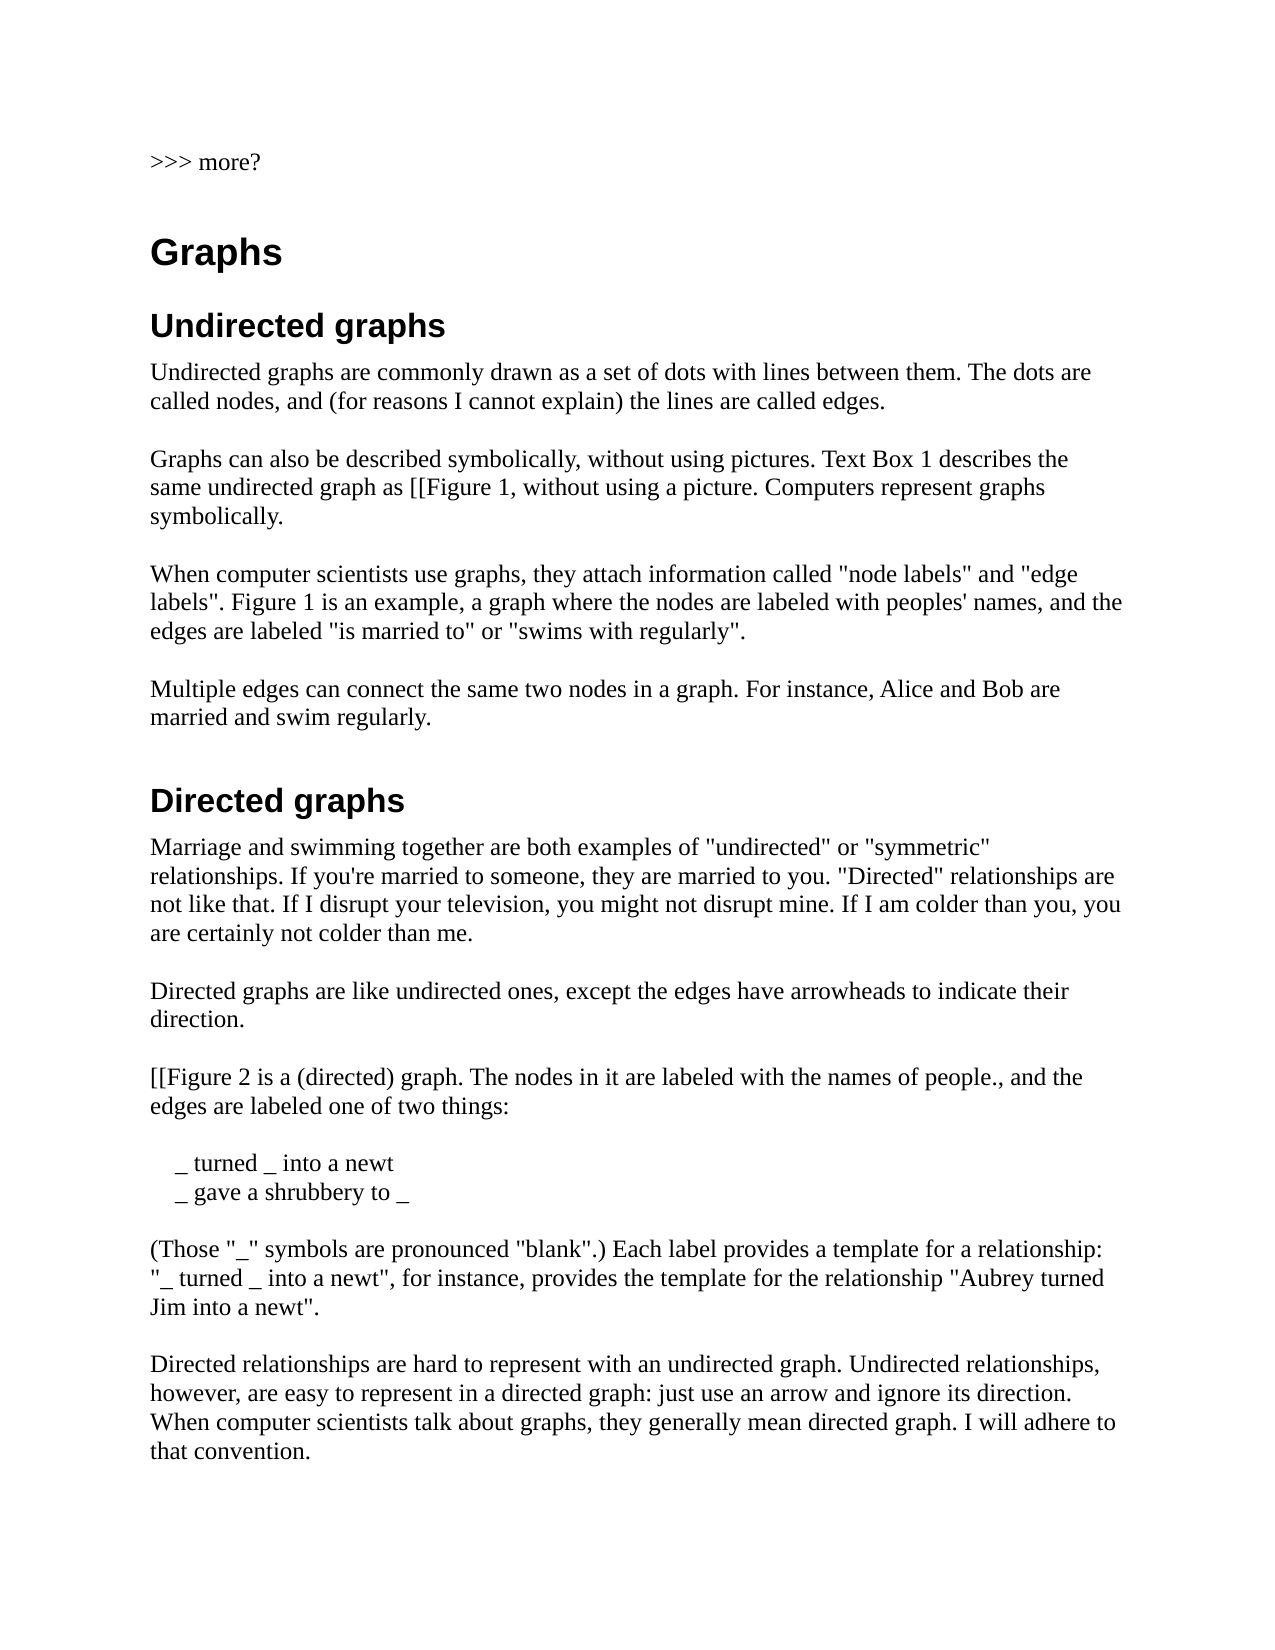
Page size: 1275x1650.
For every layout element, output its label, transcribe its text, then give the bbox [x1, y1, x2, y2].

text >>> more? [150, 147, 1125, 176]
subtitle Graphs [150, 229, 1125, 273]
text _ gave a shrubbery to _ [150, 1177, 1125, 1206]
text _ turned _ into a newt [150, 1148, 1125, 1177]
text Graphs can also be described symbolically, without using pictures. Text Box 1 describes the same undirected graph as [[Figure 1, without using a picture. Computers represent graphs symbolically. [150, 444, 1125, 530]
text (Those "_" symbols are pronounced "blank".) Each label provides a template for a relationship: "_ turned _ into a newt", for instance, provides the template for the relationship "Aubrey turned Jim into a newt". [150, 1234, 1125, 1321]
text Directed relationships are hard to represent with an undirected graph. Undirected relationships, however, are easy to represent in a directed graph: just use an arrow and ignore its direction. When computer scientists talk about graphs, they generally mean directed graph. I will adhere to that convention. [150, 1349, 1125, 1464]
text Marriage and swimming together are both examples of "undirected" or "symmetric" relationships. If you're married to someone, they are married to you. "Directed" relationships are not like that. If I disrupt your television, you might not disrupt mine. If I am colder than you, you are certainly not colder than me. [150, 832, 1125, 947]
text Multiple edges can connect the same two nodes in a graph. For instance, Alice and Bob are married and swim regularly. [150, 674, 1125, 731]
text Undirected graphs are commonly drawn as a set of dots with lines between them. The dots are called nodes, and (for reasons I cannot explain) the lines are called edges. [150, 357, 1125, 415]
text Directed graphs are like undirected ones, except the edges have arrowheads to indicate their direction. [150, 976, 1125, 1033]
text [[Figure 2 is a (directed) graph. The nodes in it are labeled with the names of people., and the edges are labeled one of two things: [150, 1062, 1125, 1119]
subtitle Undirected graphs [150, 306, 1125, 345]
text When computer scientists use graphs, they attach information called "node labels" and "edge labels". Figure 1 is an example, a graph where the nodes are labeled with peoples' names, and the edges are labeled "is married to" or "swims with regularly". [150, 559, 1125, 645]
subtitle Directed graphs [150, 781, 1125, 819]
